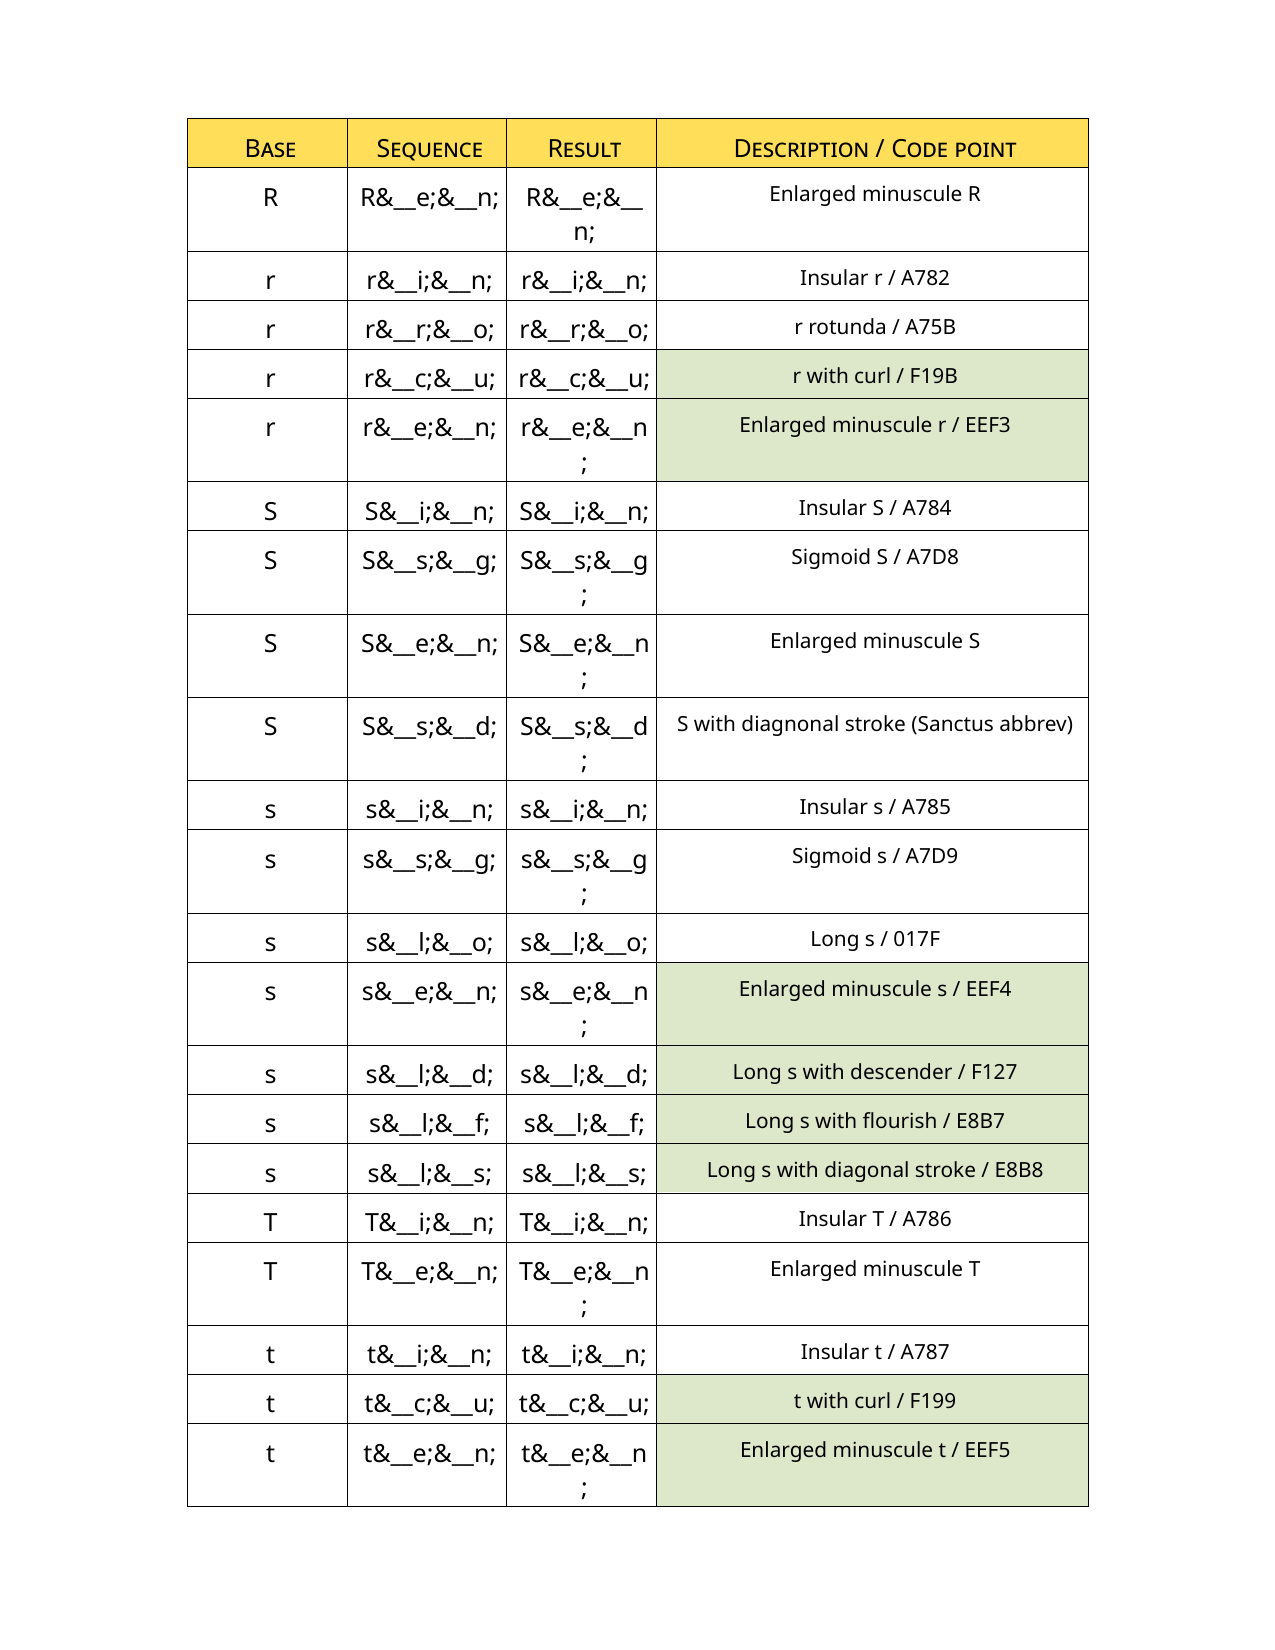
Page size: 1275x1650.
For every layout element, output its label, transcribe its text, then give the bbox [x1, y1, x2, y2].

table_cell r rotunda / A75B [657, 301, 1088, 349]
table_cell Insular t / A787 [657, 1326, 1088, 1374]
table_cell r&__i;&__n; [348, 252, 506, 300]
table_cell S&__i;&__n; [348, 482, 506, 530]
table_cell s [188, 1095, 347, 1143]
table_cell Enlarged minuscule S [657, 615, 1088, 697]
table_cell s&__l;&__d; [507, 1046, 656, 1094]
table_cell t [188, 1375, 347, 1423]
table_cell s [188, 781, 347, 829]
table_cell r&__c;&__u; [507, 350, 656, 398]
table_cell S&__s;&__d; [348, 698, 506, 780]
table_cell S [188, 482, 347, 530]
table_cell Long s with diagonal stroke / E8B8 [657, 1144, 1088, 1192]
table_cell t [188, 1326, 347, 1374]
table_cell t&__e;&__n; [507, 1424, 656, 1506]
table_cell R&__e;&__n; [507, 168, 656, 251]
table_header Sequence [348, 119, 506, 167]
table_cell s&__l;&__s; [507, 1144, 656, 1192]
table_cell r&__c;&__u; [348, 350, 506, 398]
table_cell T&__e;&__n; [507, 1243, 656, 1325]
table_cell t&__c;&__u; [507, 1375, 656, 1423]
table_cell r&__e;&__n; [348, 399, 506, 481]
table_cell r with curl / F19B [657, 350, 1088, 398]
table_cell Long s with descender / F127 [657, 1046, 1088, 1094]
table_cell T&__e;&__n; [348, 1243, 506, 1325]
table_cell Enlarged minuscule t / EEF5 [657, 1424, 1088, 1506]
table_cell s&__e;&__n; [507, 963, 656, 1045]
table_cell T&__i;&__n; [348, 1194, 506, 1242]
table_cell t&__i;&__n; [507, 1326, 656, 1374]
table_cell S with diagnonal stroke (Sanctus abbrev) [657, 698, 1088, 780]
table_cell s [188, 963, 347, 1045]
table_cell S [188, 615, 347, 697]
table_cell t with curl / F199 [657, 1375, 1088, 1423]
table_cell s&__l;&__f; [507, 1095, 656, 1143]
table_cell S&__s;&__g; [348, 531, 506, 614]
table_cell r [188, 350, 347, 398]
table_cell Long s / 017F [657, 914, 1088, 962]
table_cell r [188, 252, 347, 300]
table_cell s&__i;&__n; [348, 781, 506, 829]
table_cell S&__s;&__g; [507, 531, 656, 614]
table_cell r [188, 399, 347, 481]
table_header Base [188, 119, 347, 167]
table_cell T&__i;&__n; [507, 1194, 656, 1242]
table_cell S [188, 698, 347, 780]
table_cell Enlarged minuscule R [657, 168, 1088, 251]
table_cell s&__l;&__s; [348, 1144, 506, 1192]
table_cell t&__c;&__u; [348, 1375, 506, 1423]
table_cell Sigmoid S / A7D8 [657, 531, 1088, 614]
table_cell r&__e;&__n; [507, 399, 656, 481]
table_cell T [188, 1243, 347, 1325]
table_cell s&__e;&__n; [348, 963, 506, 1045]
table_cell S&__i;&__n; [507, 482, 656, 530]
table_cell S&__e;&__n; [507, 615, 656, 697]
table_header Description / Code point [657, 119, 1088, 167]
table_cell Enlarged minuscule T [657, 1243, 1088, 1325]
table_cell s&__l;&__f; [348, 1095, 506, 1143]
table_cell r [188, 301, 347, 349]
table_cell s [188, 1144, 347, 1192]
table_cell Insular T / A786 [657, 1194, 1088, 1242]
table_header Result [507, 119, 656, 167]
table_cell t&__i;&__n; [348, 1326, 506, 1374]
table_cell s&__l;&__o; [507, 914, 656, 962]
table_cell R [188, 168, 347, 251]
table_cell Sigmoid s / A7D9 [657, 830, 1088, 912]
table_cell T [188, 1194, 347, 1242]
table_cell Insular S / A784 [657, 482, 1088, 530]
table_cell Enlarged minuscule r / EEF3 [657, 399, 1088, 481]
table_cell r&__i;&__n; [507, 252, 656, 300]
table_cell t&__e;&__n; [348, 1424, 506, 1506]
table_cell Insular r / A782 [657, 252, 1088, 300]
table_cell Insular s / A785 [657, 781, 1088, 829]
table_cell s [188, 830, 347, 912]
table_cell Enlarged minuscule s / EEF4 [657, 963, 1088, 1045]
table_cell s&__i;&__n; [507, 781, 656, 829]
table_cell s [188, 914, 347, 962]
table_cell t [188, 1424, 347, 1506]
table_cell s&__s;&__g; [348, 830, 506, 912]
table_cell s [188, 1046, 347, 1094]
table_cell S&__s;&__d; [507, 698, 656, 780]
table_cell S&__e;&__n; [348, 615, 506, 697]
table_cell r&__r;&__o; [348, 301, 506, 349]
table_cell S [188, 531, 347, 614]
table_cell Long s with flourish / E8B7 [657, 1095, 1088, 1143]
table_cell r&__r;&__o; [507, 301, 656, 349]
table_cell s&__s;&__g; [507, 830, 656, 912]
table_cell s&__l;&__d; [348, 1046, 506, 1094]
table_cell s&__l;&__o; [348, 914, 506, 962]
table_cell R&__e;&__n; [348, 168, 506, 251]
